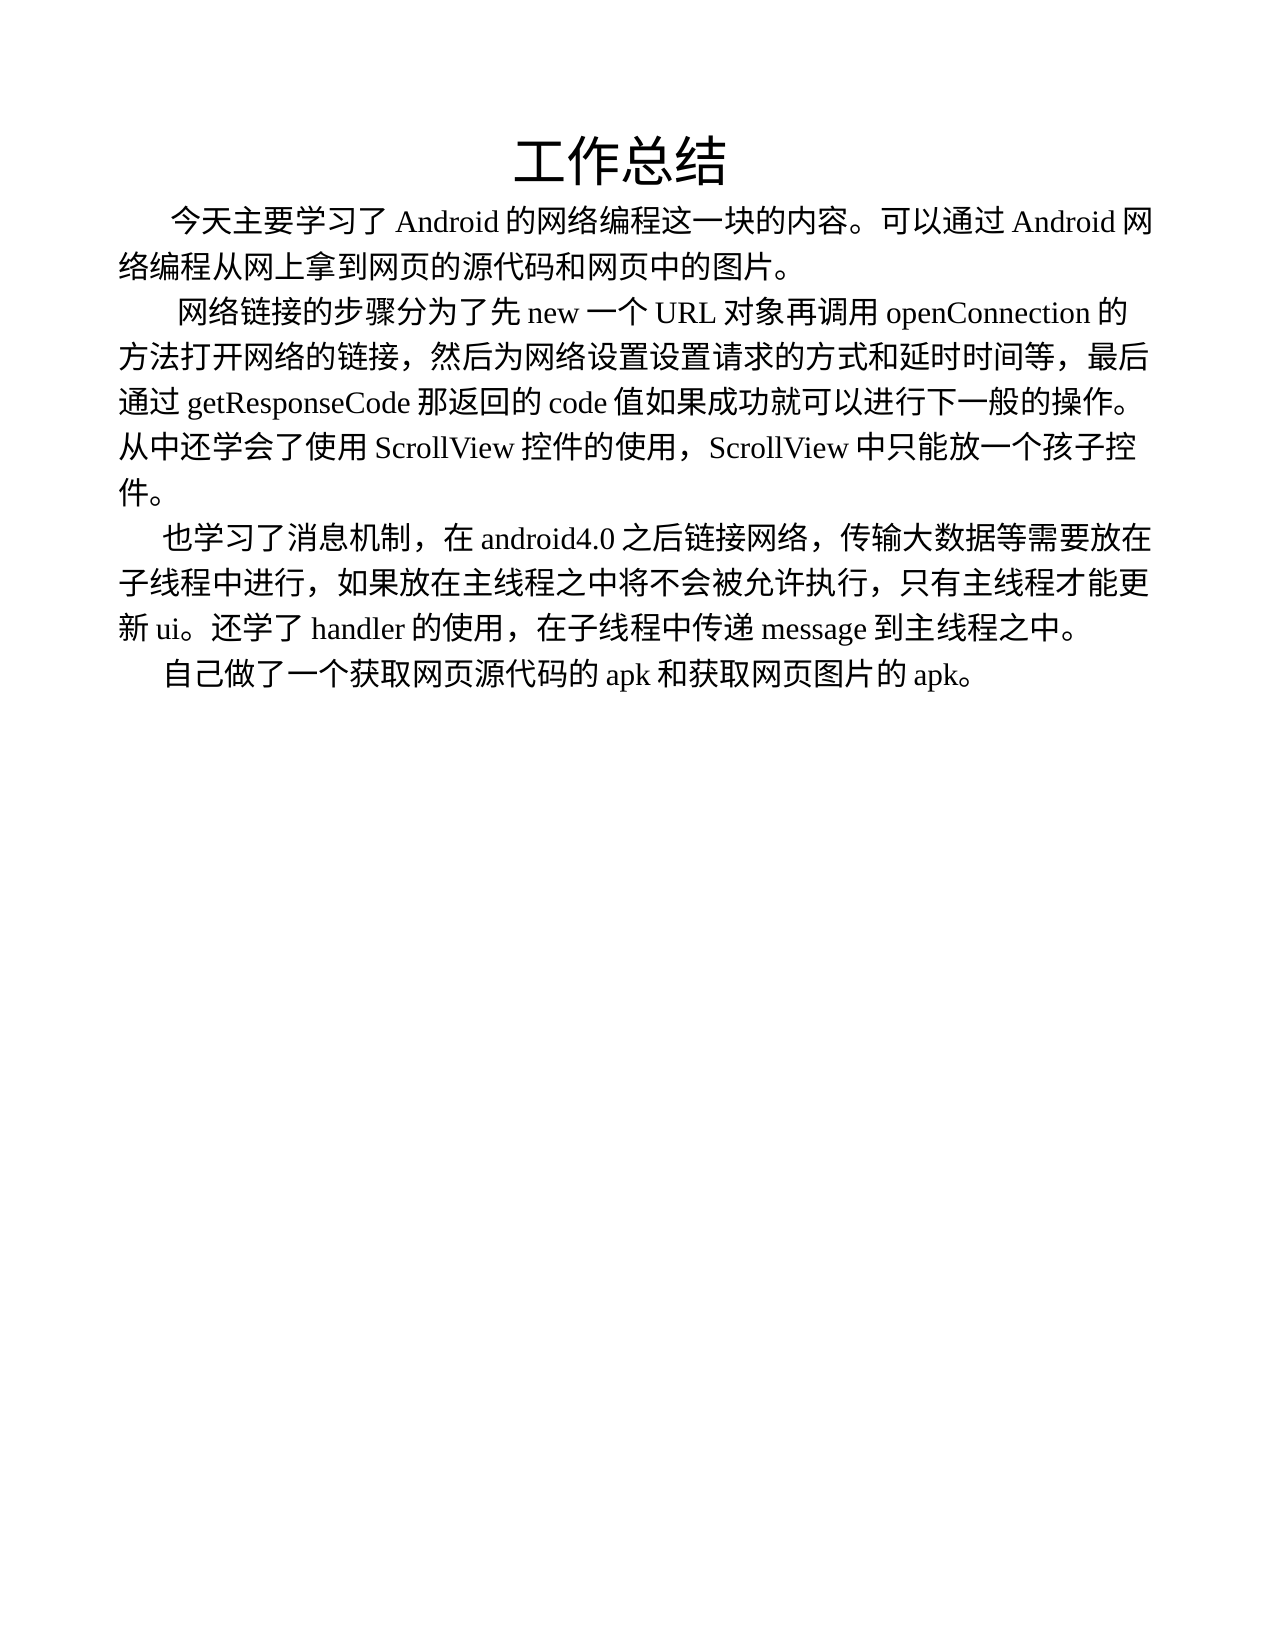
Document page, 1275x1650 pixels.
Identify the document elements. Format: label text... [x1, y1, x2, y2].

text 今天主要学习了Android的网络编程这一块的内容。可以通过Android网络编程从网上拿到网页的源代码和网页中的图片。 [118, 197, 1157, 287]
text 网络链接的步骤分为了先new一个URL对象再调用openConnection的方法打开网络的链接，然后为网络设置设置请求的方式和延时时间等，最后通过getResponseCode那返回的code值如果成功就可以进行下一般的操作。从中还学会了使用ScrollView控件的使用，ScrollView中只能放一个孩子控件。 [118, 287, 1157, 513]
text 自己做了一个获取网页源代码的apk和获取网页图片的apk。 [118, 649, 1157, 694]
text 也学习了消息机制，在android4.0之后链接网络，传输大数据等需要放在子线程中进行，如果放在主线程之中将不会被允许执行，只有主线程才能更新ui。还学了handler的使用，在子线程中传递message到主线程之中。 [118, 513, 1157, 649]
text 工作总结 [118, 118, 1157, 197]
